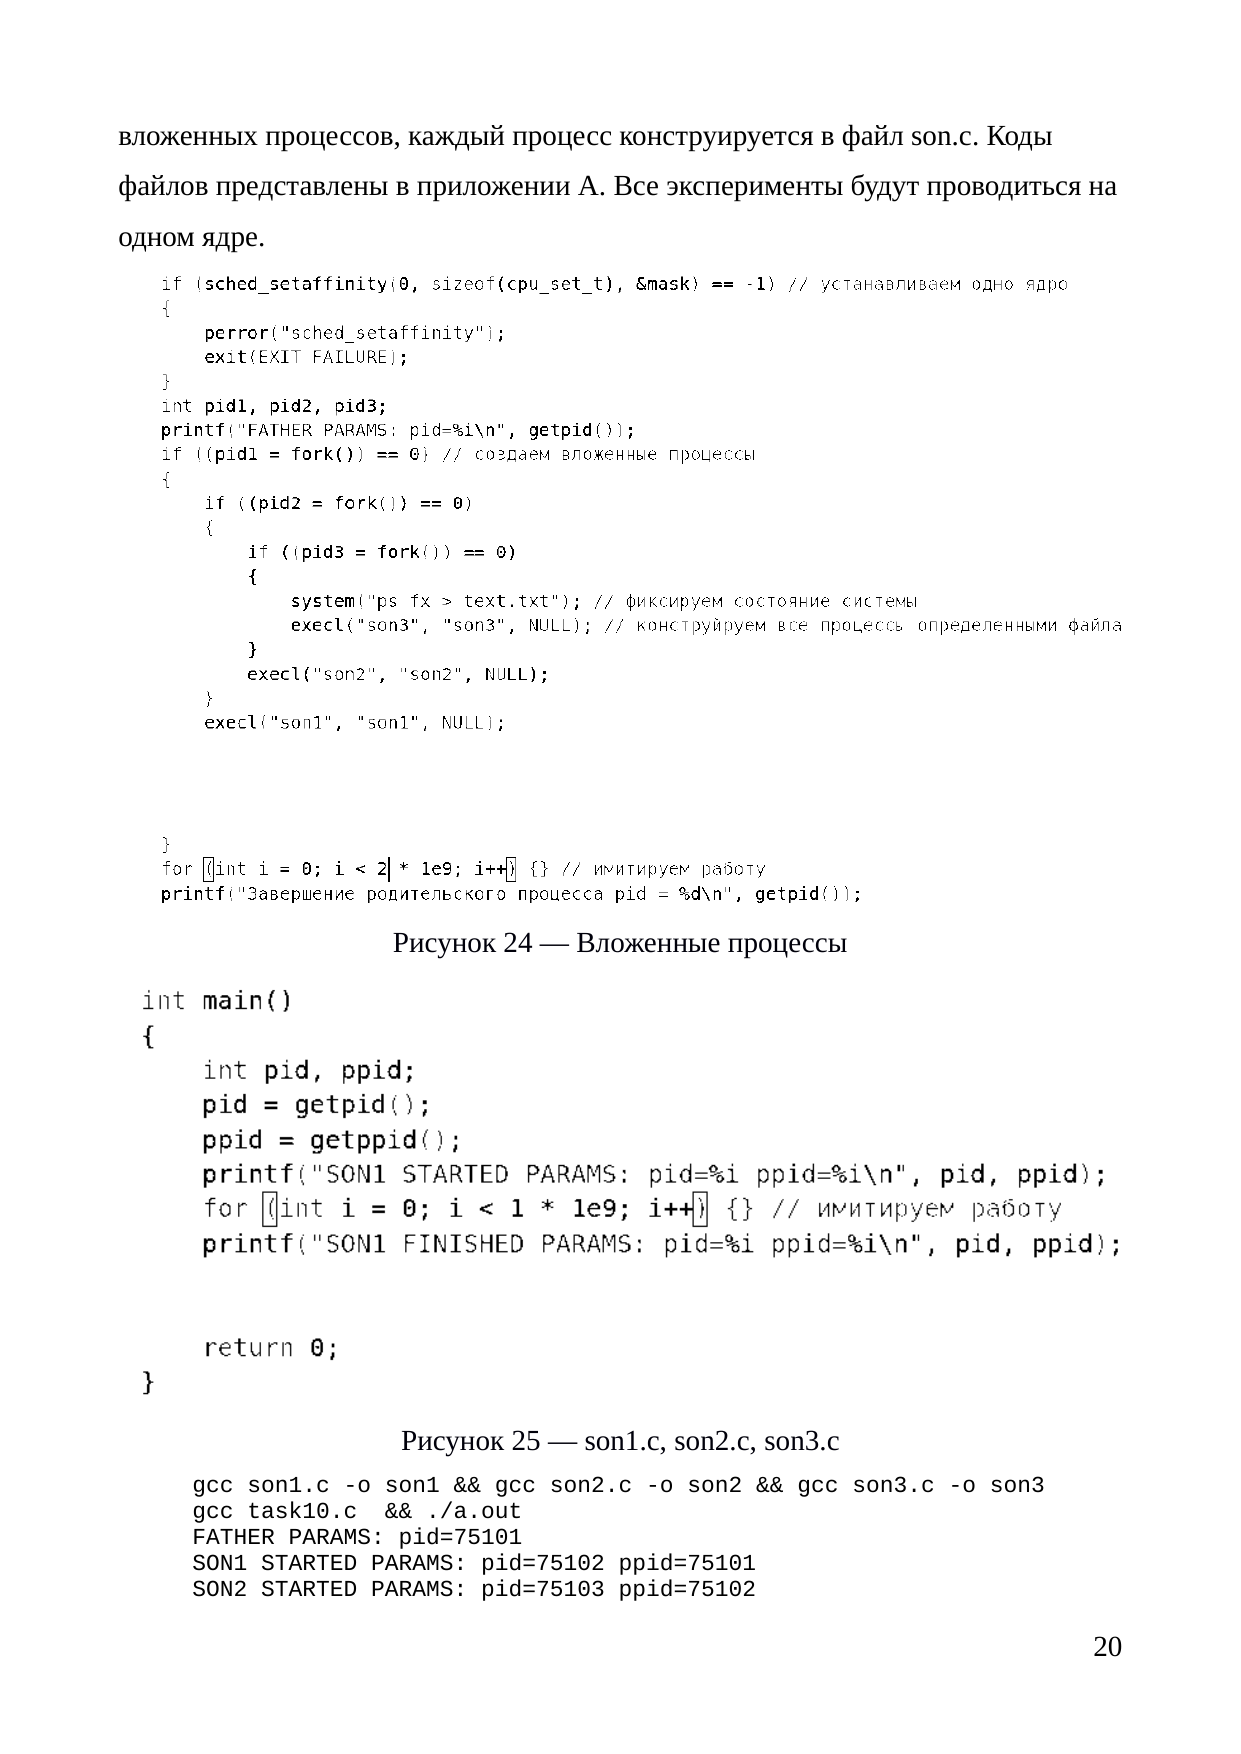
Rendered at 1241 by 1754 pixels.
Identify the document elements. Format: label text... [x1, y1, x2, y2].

picture [118, 975, 1123, 1407]
text gcc task10.c && ./a.out [118, 1499, 1122, 1526]
text вложенных процессов, каждый процесс конструируется в файл son.c. Коды файлов представлены в приложении А. Все эксперименты будут проводиться на одном ядре. [118, 118, 1122, 252]
picture [118, 269, 1123, 909]
text Рисунок 25 — son1.c, son2.c, son3.c [118, 1407, 1122, 1457]
text SON2 STARTED PARAMS: pid=75103 ppid=75102 [118, 1577, 1122, 1603]
text FATHER PARAMS: pid=75101 [118, 1526, 1122, 1551]
text gcc son1.c -o son1 && gcc son2.c -o son2 && gcc son3.c -o son3 [118, 1474, 1122, 1499]
text Рисунок 24 — Вложенные процессы [118, 909, 1122, 959]
text SON1 STARTED PARAMS: pid=75102 ppid=75101 [118, 1551, 1122, 1577]
